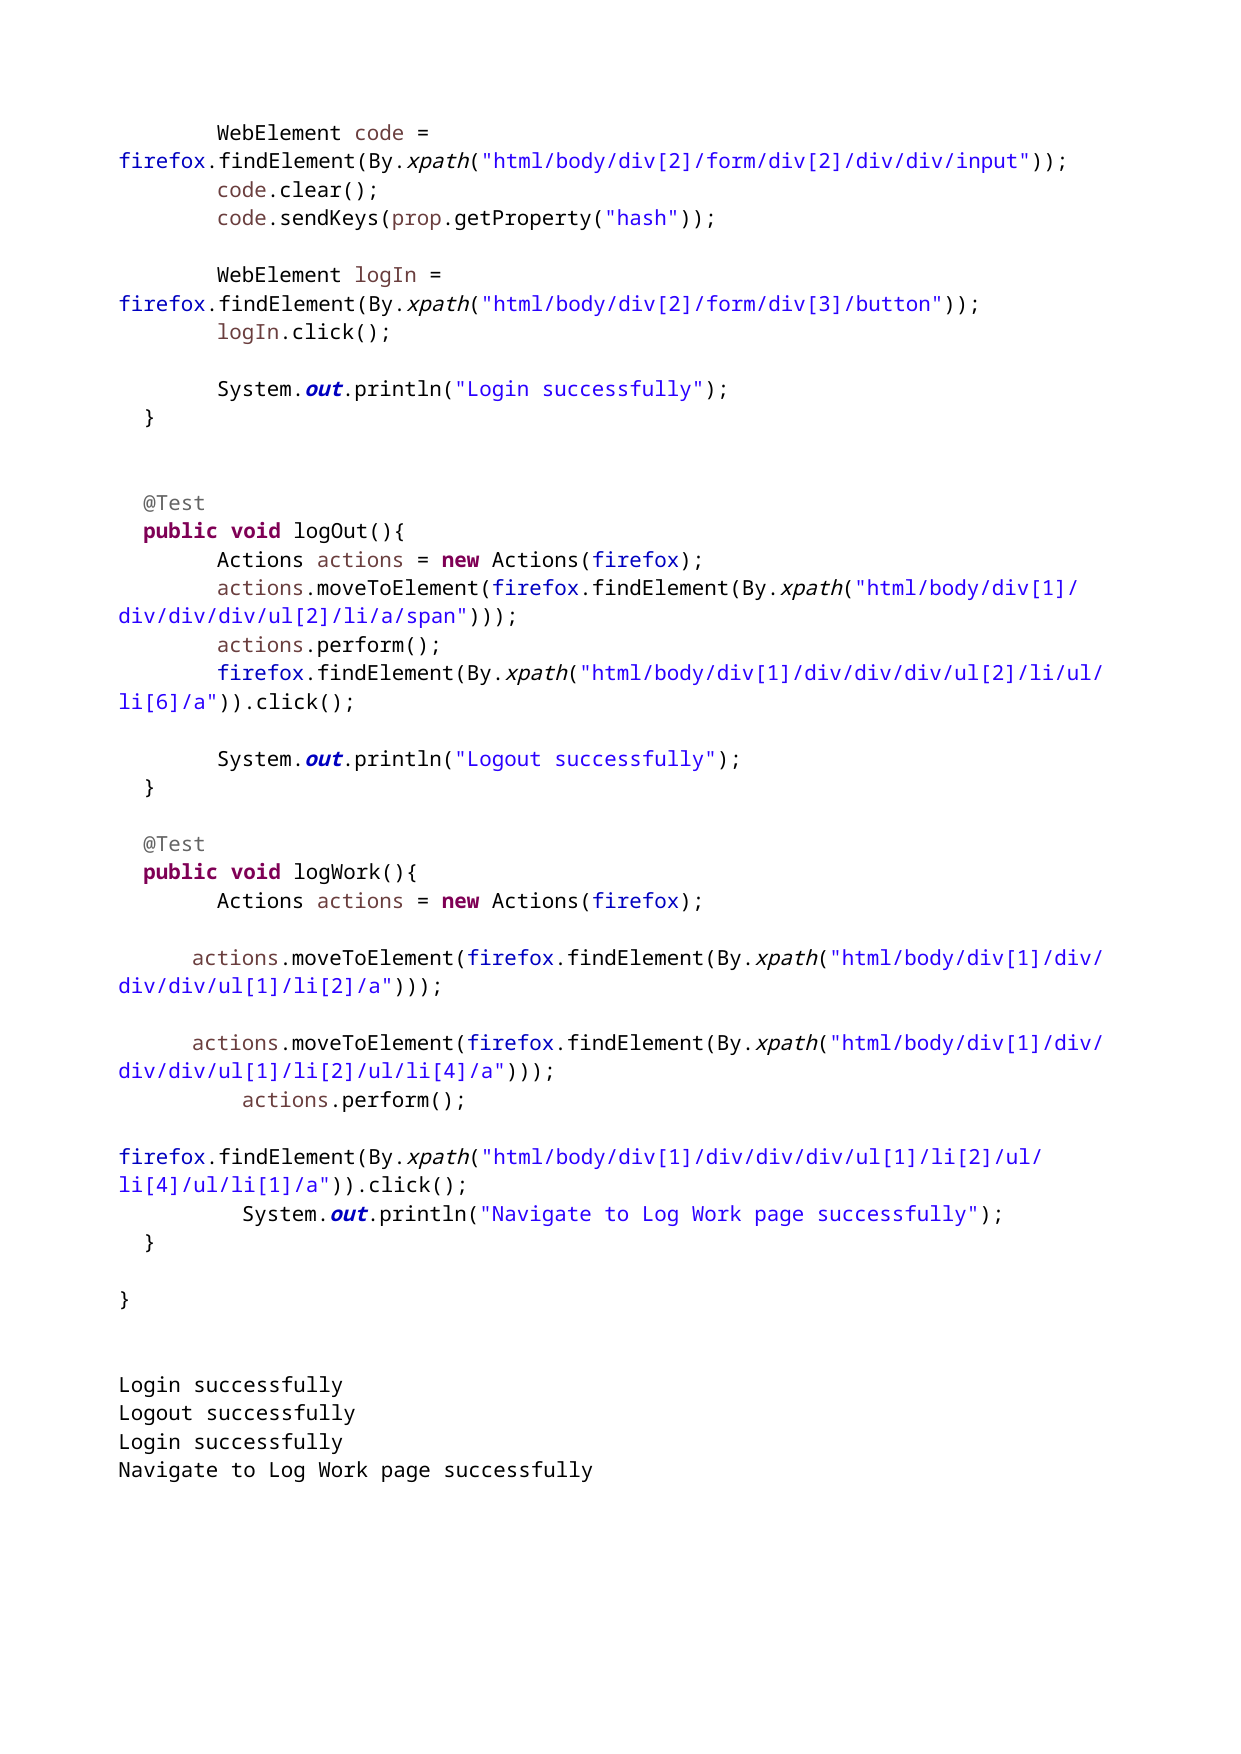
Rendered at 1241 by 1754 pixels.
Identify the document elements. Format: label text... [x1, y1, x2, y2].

text actions.perform(); [118, 630, 1122, 658]
text actions.perform(); [118, 1085, 1122, 1113]
text } [118, 1227, 1122, 1256]
text System.out.println("Navigate to Log Work page successfully"); [118, 1199, 1122, 1227]
text actions.moveToElement(firefox.findElement(By.xpath("html/body/div[1]/div/div/div/ul[1]/li[2]/ul/li[4]/a"))); [118, 1000, 1122, 1085]
text } [118, 1284, 1122, 1312]
text code.sendKeys(prop.getProperty("hash")); [118, 203, 1122, 232]
text System.out.println("Login successfully"); [118, 374, 1122, 402]
text firefox.findElement(By.xpath("html/body/div[1]/div/div/div/ul[1]/li[2]/ul/li[4]/ul/li[1]/a")).click(); [118, 1113, 1122, 1199]
text actions.moveToElement(firefox.findElement(By.xpath("html/body/div[1]/div/div/div/ul[2]/li/a/span"))); [118, 573, 1122, 630]
text @Test [118, 488, 1122, 516]
text public void logOut(){ [118, 516, 1122, 545]
text code.clear(); [118, 175, 1122, 203]
text Logout successfully [118, 1398, 1122, 1427]
text actions.moveToElement(firefox.findElement(By.xpath("html/body/div[1]/div/div/div/ul[1]/li[2]/a"))); [118, 914, 1122, 1000]
text public void logWork(){ [118, 857, 1122, 886]
text WebElement logIn = firefox.findElement(By.xpath("html/body/div[2]/form/div[3]/button")); [118, 260, 1122, 317]
text @Test [118, 829, 1122, 857]
text Navigate to Log Work page successfully [118, 1455, 1122, 1484]
text Login successfully [118, 1370, 1122, 1398]
text Login successfully [118, 1427, 1122, 1455]
text WebElement code = firefox.findElement(By.xpath("html/body/div[2]/form/div[2]/div/div/input")); [118, 118, 1122, 175]
text } [118, 402, 1122, 431]
text } [118, 772, 1122, 801]
text Actions actions = new Actions(firefox); [118, 545, 1122, 573]
text Actions actions = new Actions(firefox); [118, 886, 1122, 914]
text firefox.findElement(By.xpath("html/body/div[1]/div/div/div/ul[2]/li/ul/li[6]/a")).click(); [118, 658, 1122, 715]
text System.out.println("Logout successfully"); [118, 744, 1122, 772]
text logIn.click(); [118, 317, 1122, 346]
